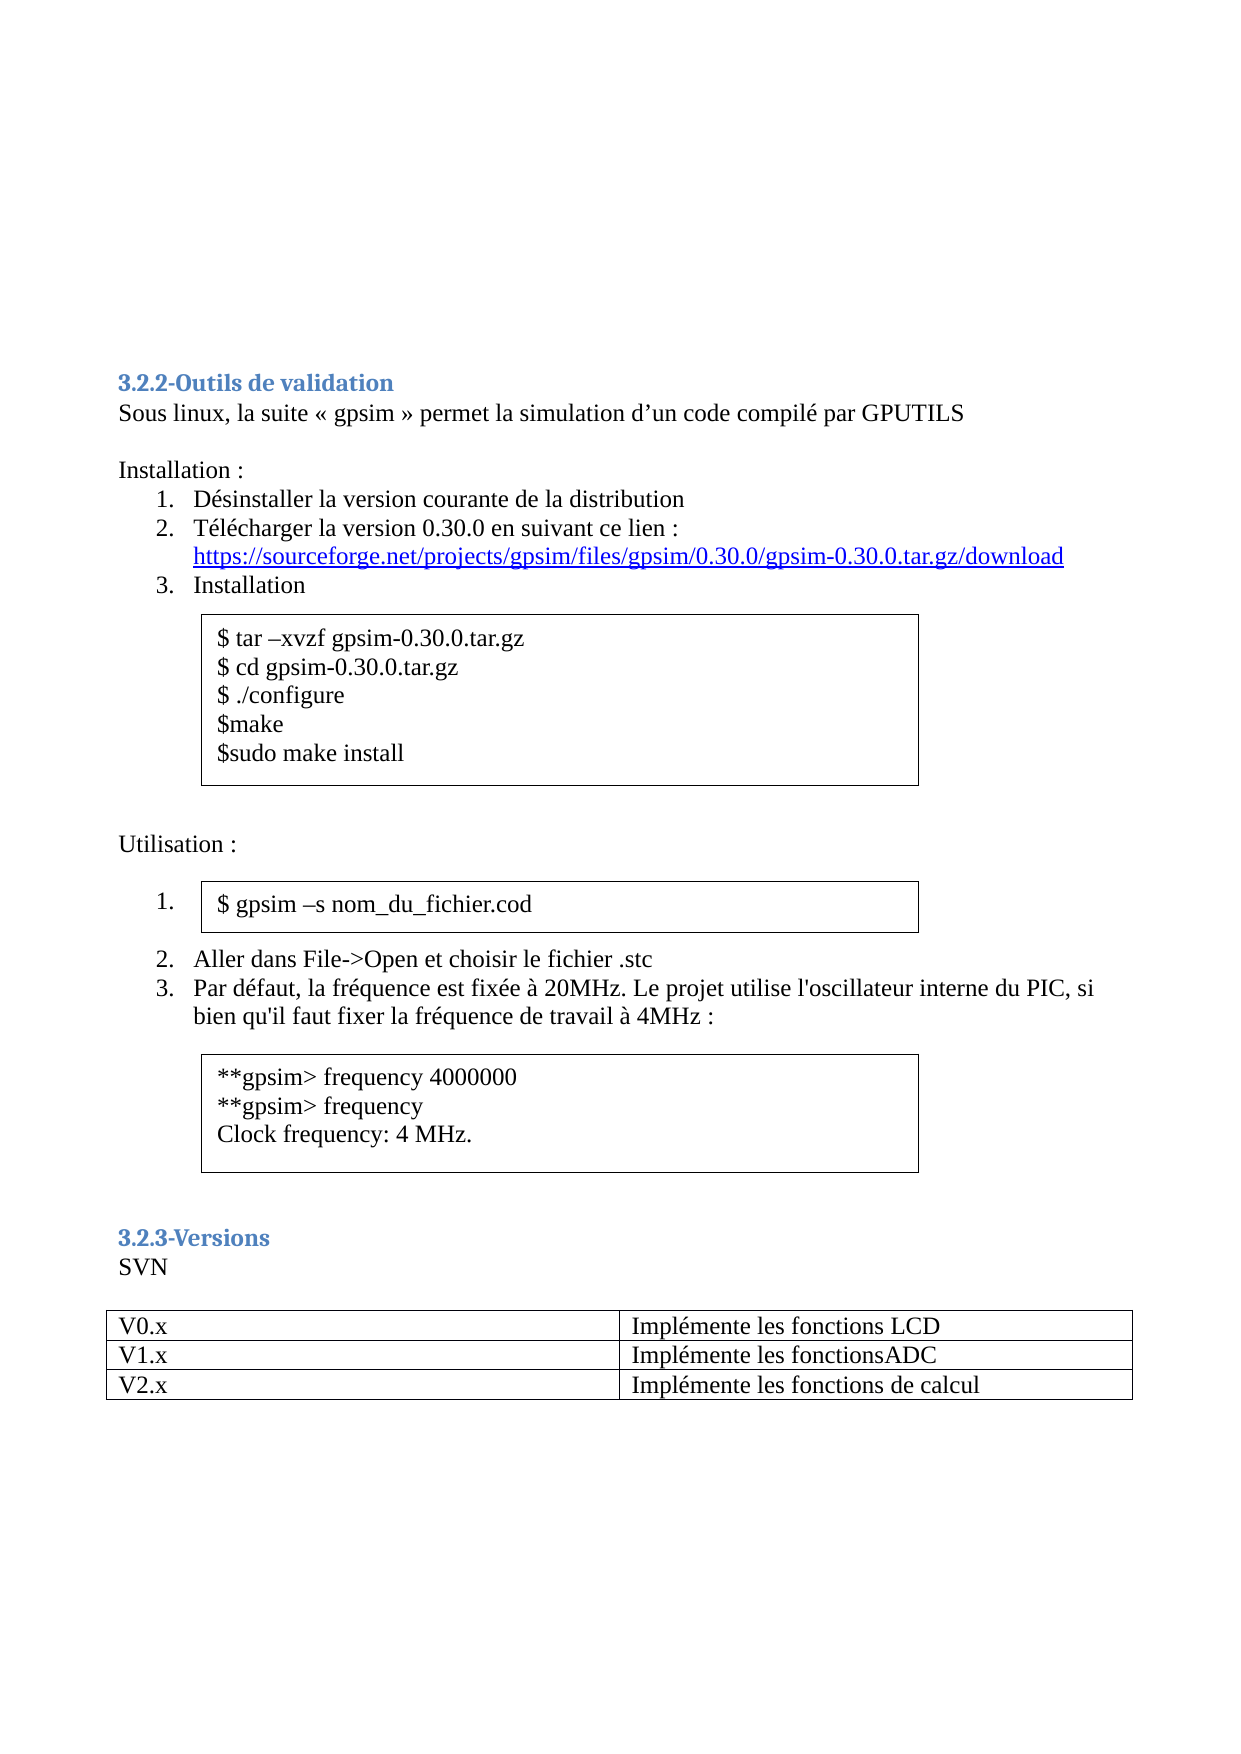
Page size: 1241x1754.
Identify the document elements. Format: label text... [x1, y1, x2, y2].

text $sudo make install [217, 738, 903, 767]
list Aller dans File->Open et choisir le fichier .stc [156, 944, 1122, 973]
table_cell V2.x [107, 1370, 619, 1399]
table_header Implémente les fonctions LCD [620, 1311, 1132, 1339]
text Sous linux, la suite « gpsim » permet la simulation d’un code compilé par GPUTILS [118, 398, 1122, 426]
text $ cd gpsim-0.30.0.tar.gz [217, 652, 903, 680]
table_cell Implémente les fonctions de calcul [620, 1370, 1132, 1399]
text $ ./configure [217, 680, 903, 709]
text $ tar –xvzf gpsim-0.30.0.tar.gz [217, 623, 903, 652]
list **gpsim> frequency [217, 1091, 903, 1119]
list Télécharger la version 0.30.0 en suivant ce lien : [156, 513, 1122, 541]
text SVN [118, 1252, 1122, 1281]
list Par défaut, la fréquence est fixée à 20MHz. Le projet utilise l'oscillateur interne du PIC, si bien qu'il faut fixer la fréquence de travail à 4MHz : [156, 973, 1122, 1030]
text $ gpsim –s nom_du_fichier.cod [217, 889, 903, 918]
list Clock frequency: 4 MHz. [217, 1119, 903, 1148]
text Installation : [118, 455, 1122, 484]
subtitle 3.2.3-Versions [118, 1223, 1122, 1252]
subtitle 3.2.2-Outils de validation [118, 369, 1122, 398]
list Désinstaller la version courante de la distribution [156, 484, 1122, 513]
text Utilisation : [118, 829, 1122, 858]
text $make [217, 709, 903, 738]
list **gpsim> frequency 4000000 [217, 1062, 903, 1091]
table_header V0.x [107, 1311, 619, 1339]
table_cell V1.x [107, 1341, 619, 1369]
list https://sourceforge.net/projects/gpsim/files/gpsim/0.30.0/gpsim-0.30.0.tar.gz/download [193, 541, 1122, 570]
list Installation [156, 570, 1122, 599]
table_cell Implémente les fonctionsADC [620, 1341, 1132, 1369]
